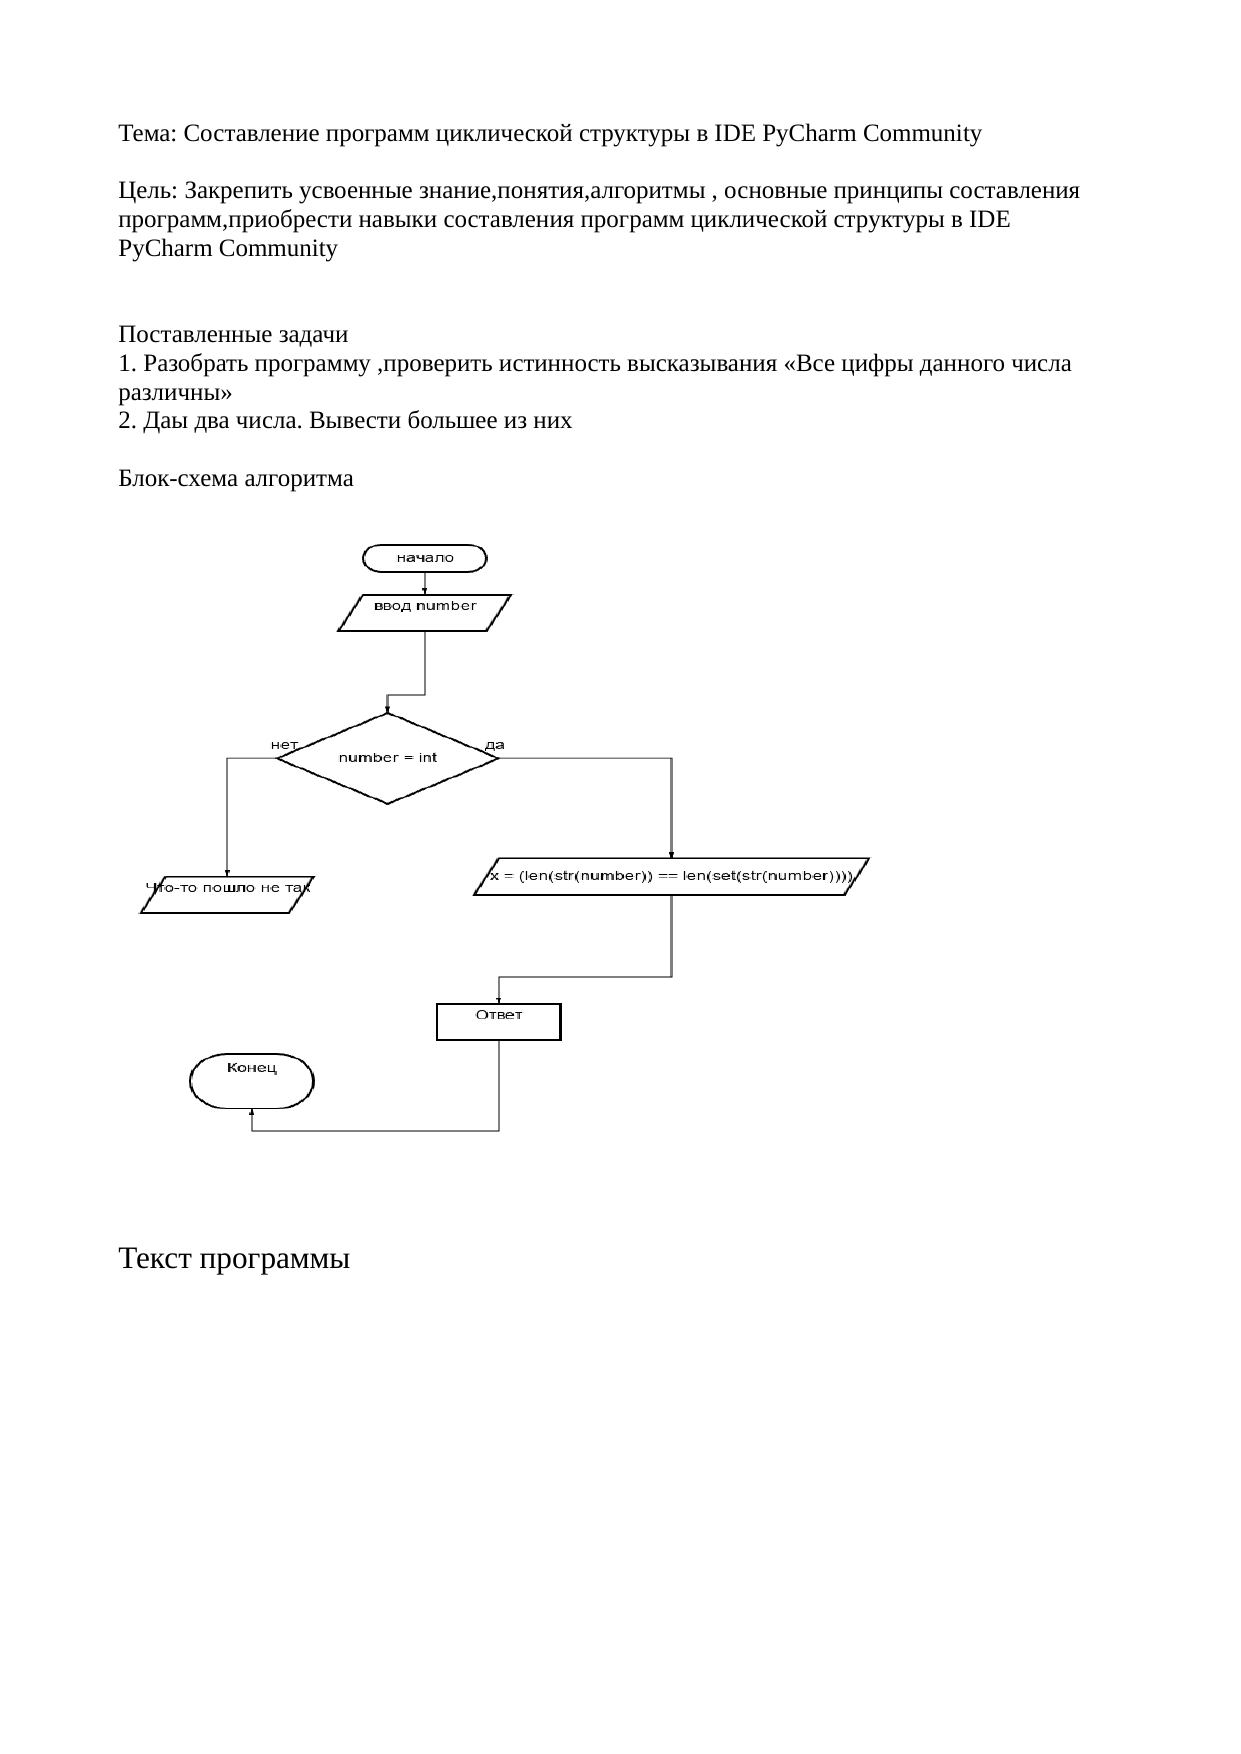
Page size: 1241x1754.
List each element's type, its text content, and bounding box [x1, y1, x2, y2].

text 2. Даы два числа. Вывести большее из них [118, 406, 1122, 434]
text Цель: Закрепить усвоенные знание,понятия,алгоритмы , основные принципы составления программ,приобрести навыки составления программ циклической структуры в IDE [118, 176, 1122, 233]
text Поставленные задачи [118, 319, 1122, 348]
text PyCharm Community [118, 233, 1122, 262]
text 1. Разобрать программу ,проверить истинность высказывания «Все цифры данного числа различны» [118, 348, 1122, 406]
text Текст программы [118, 1239, 1122, 1275]
text Блок-схема алгоритма [118, 463, 1122, 492]
picture [129, 526, 882, 1149]
text Тема: Составление программ циклической структуры в IDE PyCharm Community [118, 118, 1122, 147]
